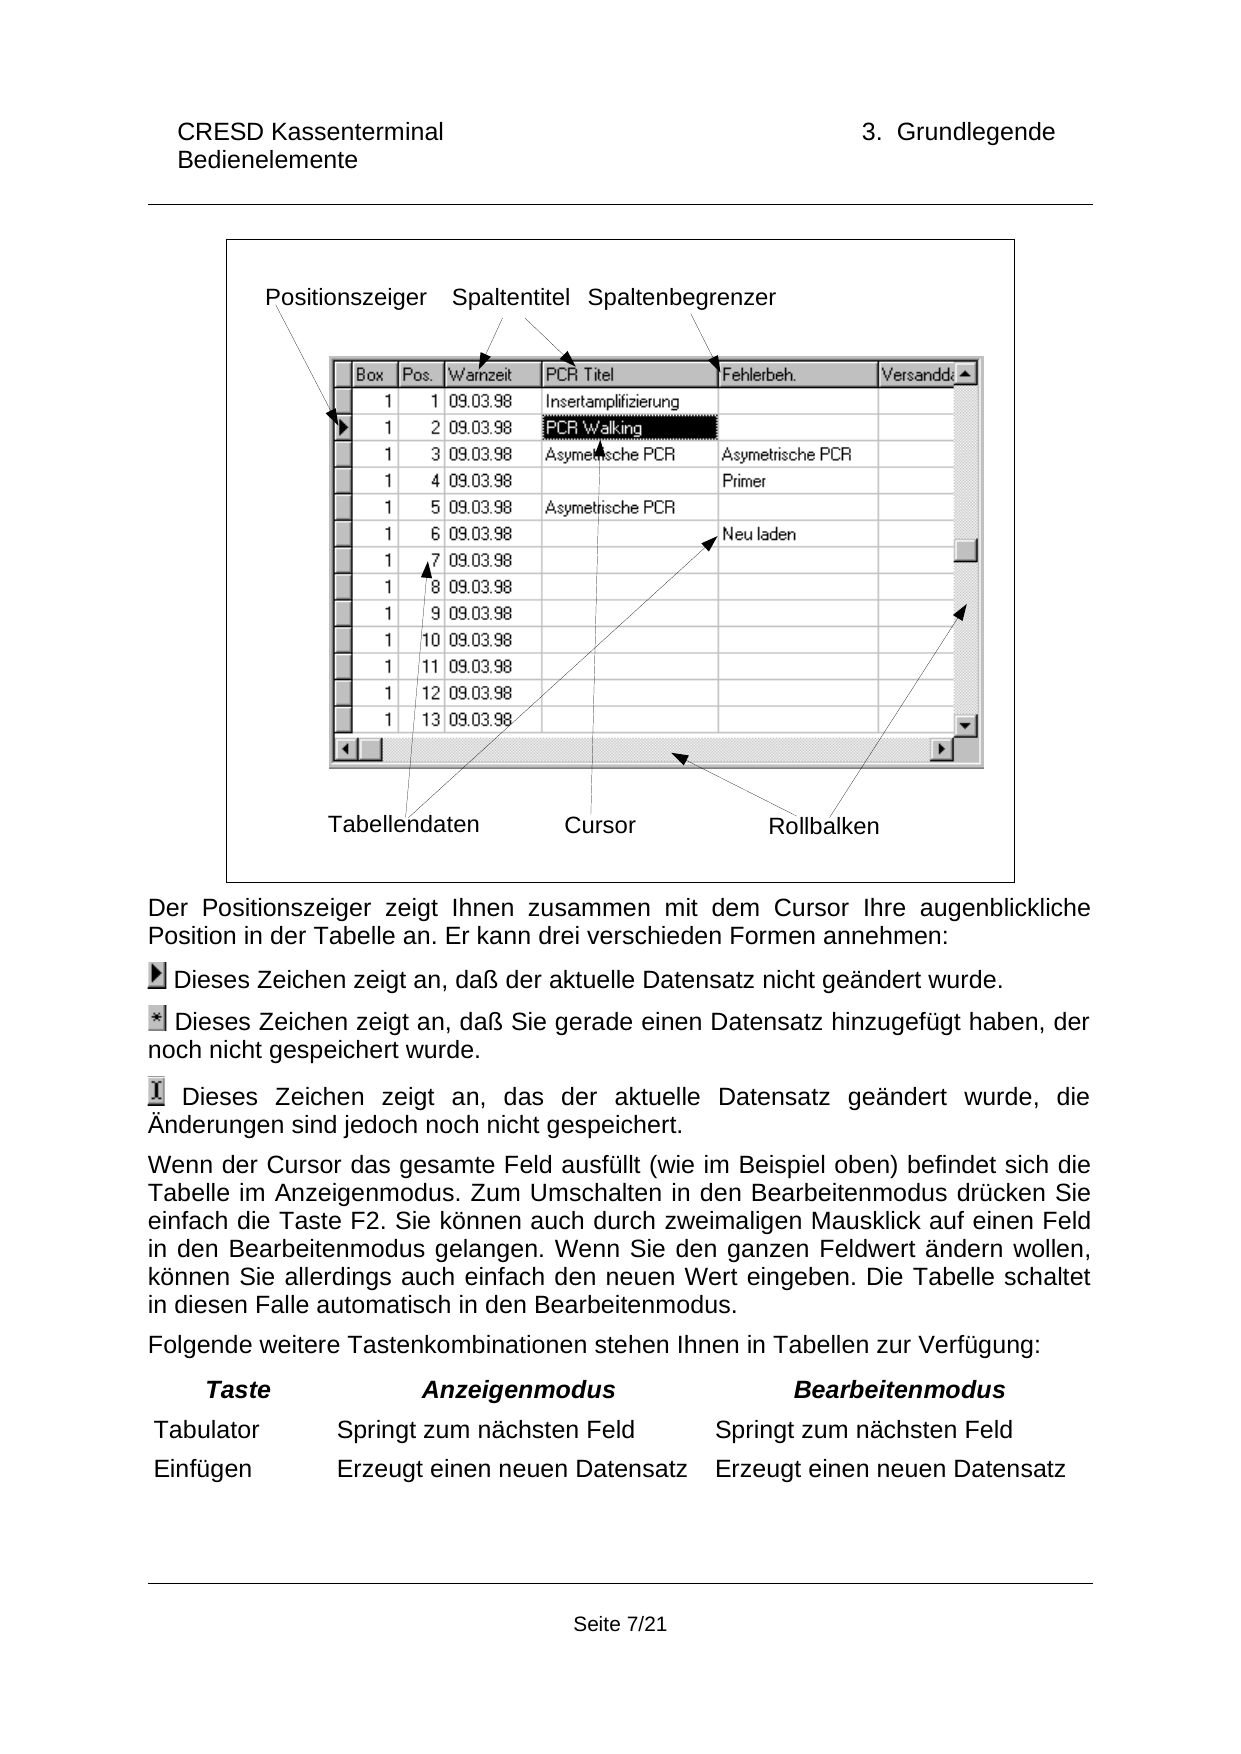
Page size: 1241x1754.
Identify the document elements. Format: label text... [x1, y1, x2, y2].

table_cell Erzeugt einen neuen Datensatz [331, 1449, 709, 1489]
picture [147, 1005, 167, 1031]
table_cell Erzeugt einen neuen Datensatz [709, 1449, 1093, 1489]
picture [147, 962, 167, 989]
text Dieses Zeichen zeigt an, daß Sie gerade einen Datensatz hinzugefügt haben, der noch nicht gespeichert wurde. [148, 1006, 1093, 1064]
text Der Positionszeiger zeigt Ihnen zusammen mit dem Cursor Ihre augenblickliche Position in der Tabelle an. Er kann drei verschieden Formen annehmen: [148, 894, 1093, 950]
text Wenn der Cursor das gesamte Feld ausfüllt (wie im Beispiel oben) befindet sich die Tabelle im Anzeigenmodus. Zum Umschalten in den Bearbeitenmodus drücken Sie einfach die Taste F2. Sie können auch durch zweimaligen Mausklick auf einen Feld in den Bearbeitenmodus gelangen. Wenn Sie den ganzen Feldwert ändern wollen, können Sie allerdings auch einfach den neuen Wert eingeben. Die Tabelle schaltet in diesen Falle automatisch in den Bearbeitenmodus. [148, 1151, 1093, 1319]
table_header Anzeigenmodus [331, 1370, 709, 1410]
table_cell Tabulator [148, 1410, 331, 1449]
table_cell Springt zum nächsten Feld [709, 1410, 1093, 1449]
table_cell Springt zum nächsten Feld [331, 1410, 709, 1449]
text Dieses Zeichen zeigt an, das der aktuelle Datensatz geändert wurde, die Änderungen sind jedoch noch nicht gespeichert. [148, 1076, 1093, 1139]
table_header Bearbeitenmodus [709, 1370, 1093, 1410]
text Dieses Zeichen zeigt an, daß der aktuelle Datensatz nicht geändert wurde. [148, 962, 1093, 994]
picture [147, 1076, 165, 1106]
table_cell Einfügen [148, 1449, 331, 1489]
table_header Taste [148, 1370, 331, 1410]
text Folgende weitere Tastenkombinationen stehen Ihnen in Tabellen zur Verfügung: [148, 1331, 1093, 1358]
